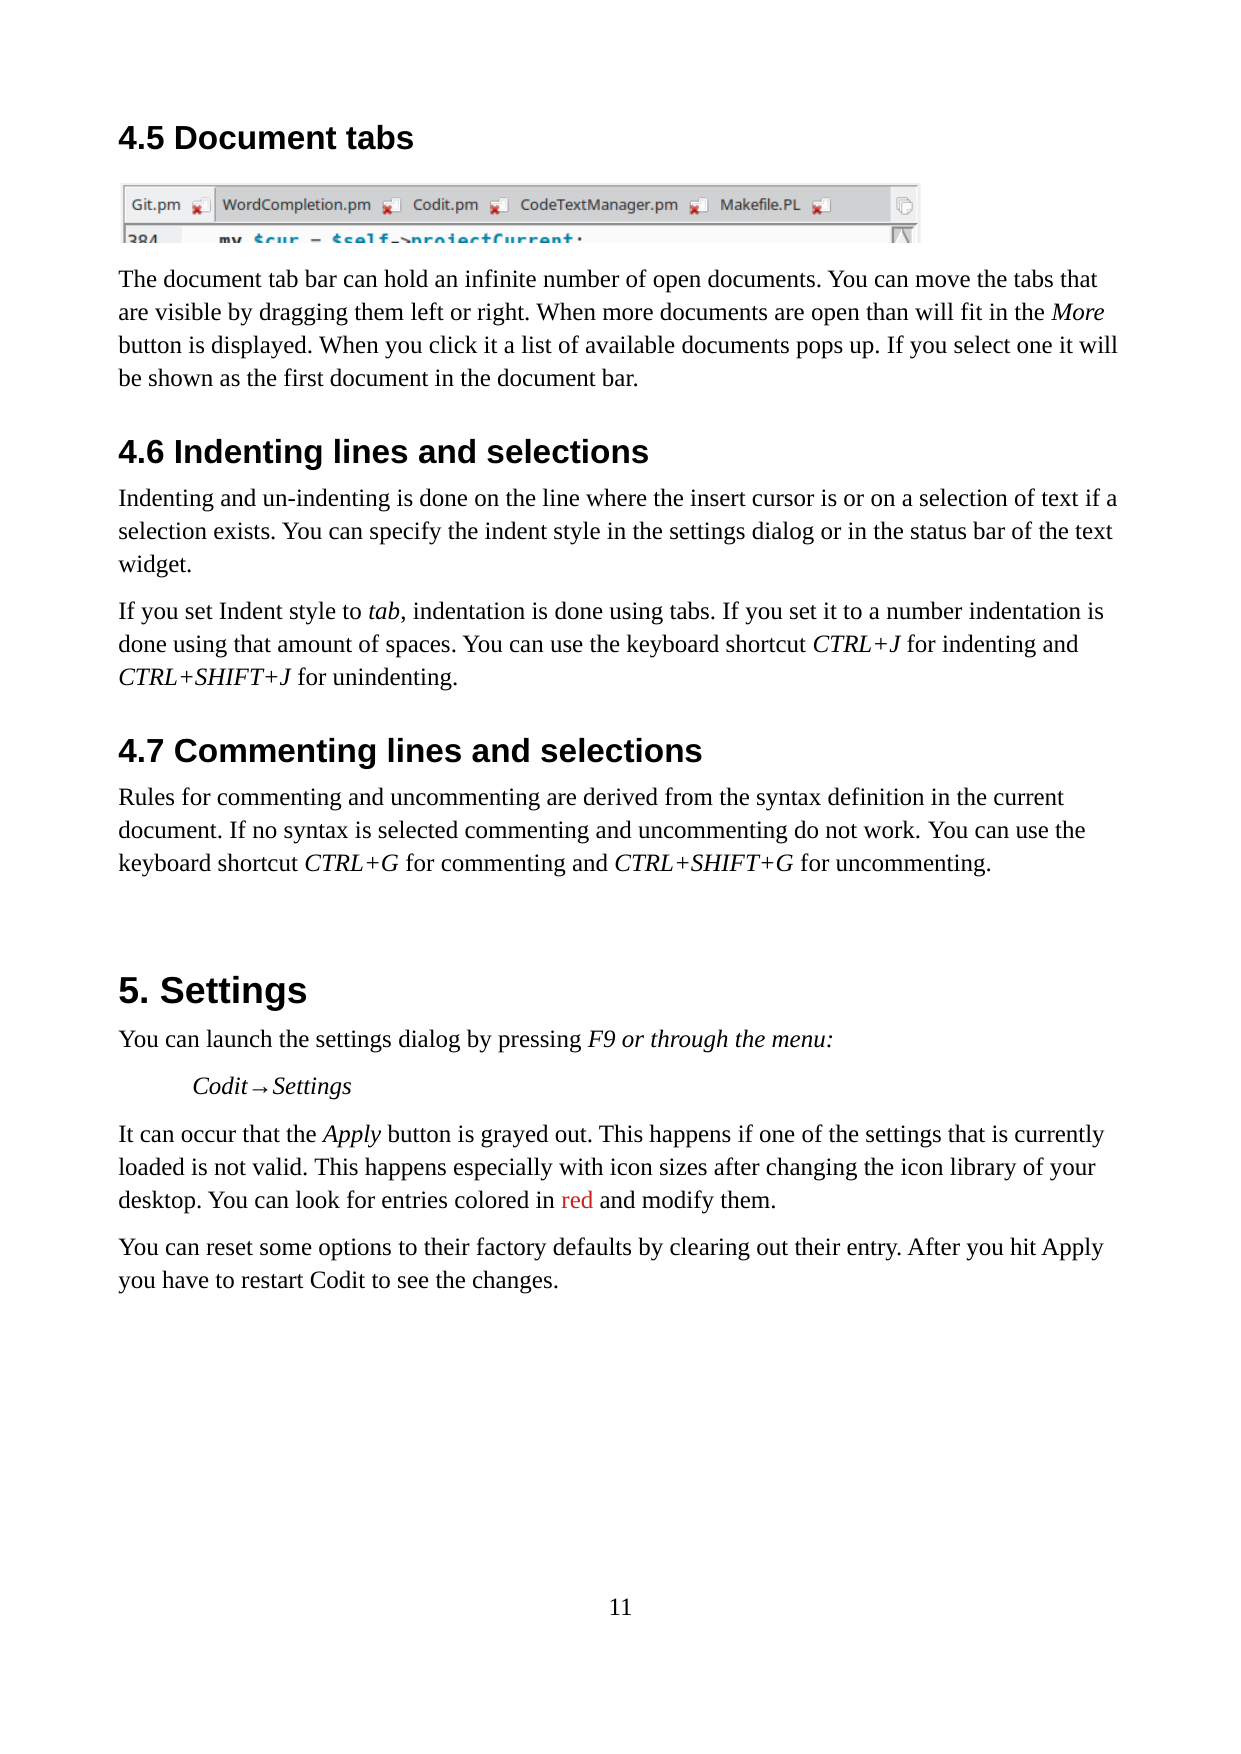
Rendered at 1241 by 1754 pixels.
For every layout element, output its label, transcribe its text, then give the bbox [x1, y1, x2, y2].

text You can launch the settings dialog by pressing F9 or through the menu: [118, 1024, 1122, 1052]
subtitle 5. Settings [118, 968, 1122, 1011]
subtitle 4.5 Document tabs [118, 118, 1122, 157]
text If you set Indent style to tab, indentation is done using tabs. If you set it to a number indentation is done using that amount of spaces. You can use the keyboard shortcut CTRL+J for indenting and CTRL+SHIFT+J for unindenting. [118, 596, 1122, 691]
text It can occur that the Apply button is grayed out. This happens if one of the settings that is currently loaded is not valid. This happens especially with icon sizes after changing the icon library of your desktop. You can look for entries colored in red and modify them. [118, 1119, 1122, 1214]
picture [120, 183, 921, 243]
subtitle 4.6 Indenting lines and selections [118, 432, 1122, 470]
text Rules for commenting and uncommenting are derived from the syntax definition in the current document. If no syntax is selected commenting and uncommenting do not work. You can use the keyboard shortcut CTRL+G for commenting and CTRL+SHIFT+G for uncommenting. [118, 782, 1122, 877]
text Codit→Settings [118, 1071, 1122, 1100]
subtitle 4.7 Commenting lines and selections [118, 731, 1122, 769]
text You can reset some options to their factory defaults by clearing out their entry. After you hit Apply you have to restart Codit to see the changes. [118, 1232, 1122, 1294]
text The document tab bar can hold an infinite number of open documents. You can move the tabs that are visible by dragging them left or right. When more documents are open than will fit in the More button is displayed. When you click it a list of available documents pops up. If you select one it will be shown as the first document in the document bar. [118, 264, 1122, 392]
text Indenting and un-indenting is done on the line where the insert cursor is or on a selection of text if a selection exists. You can specify the indent style in the settings dialog or in the status bar of the text widget. [118, 483, 1122, 577]
